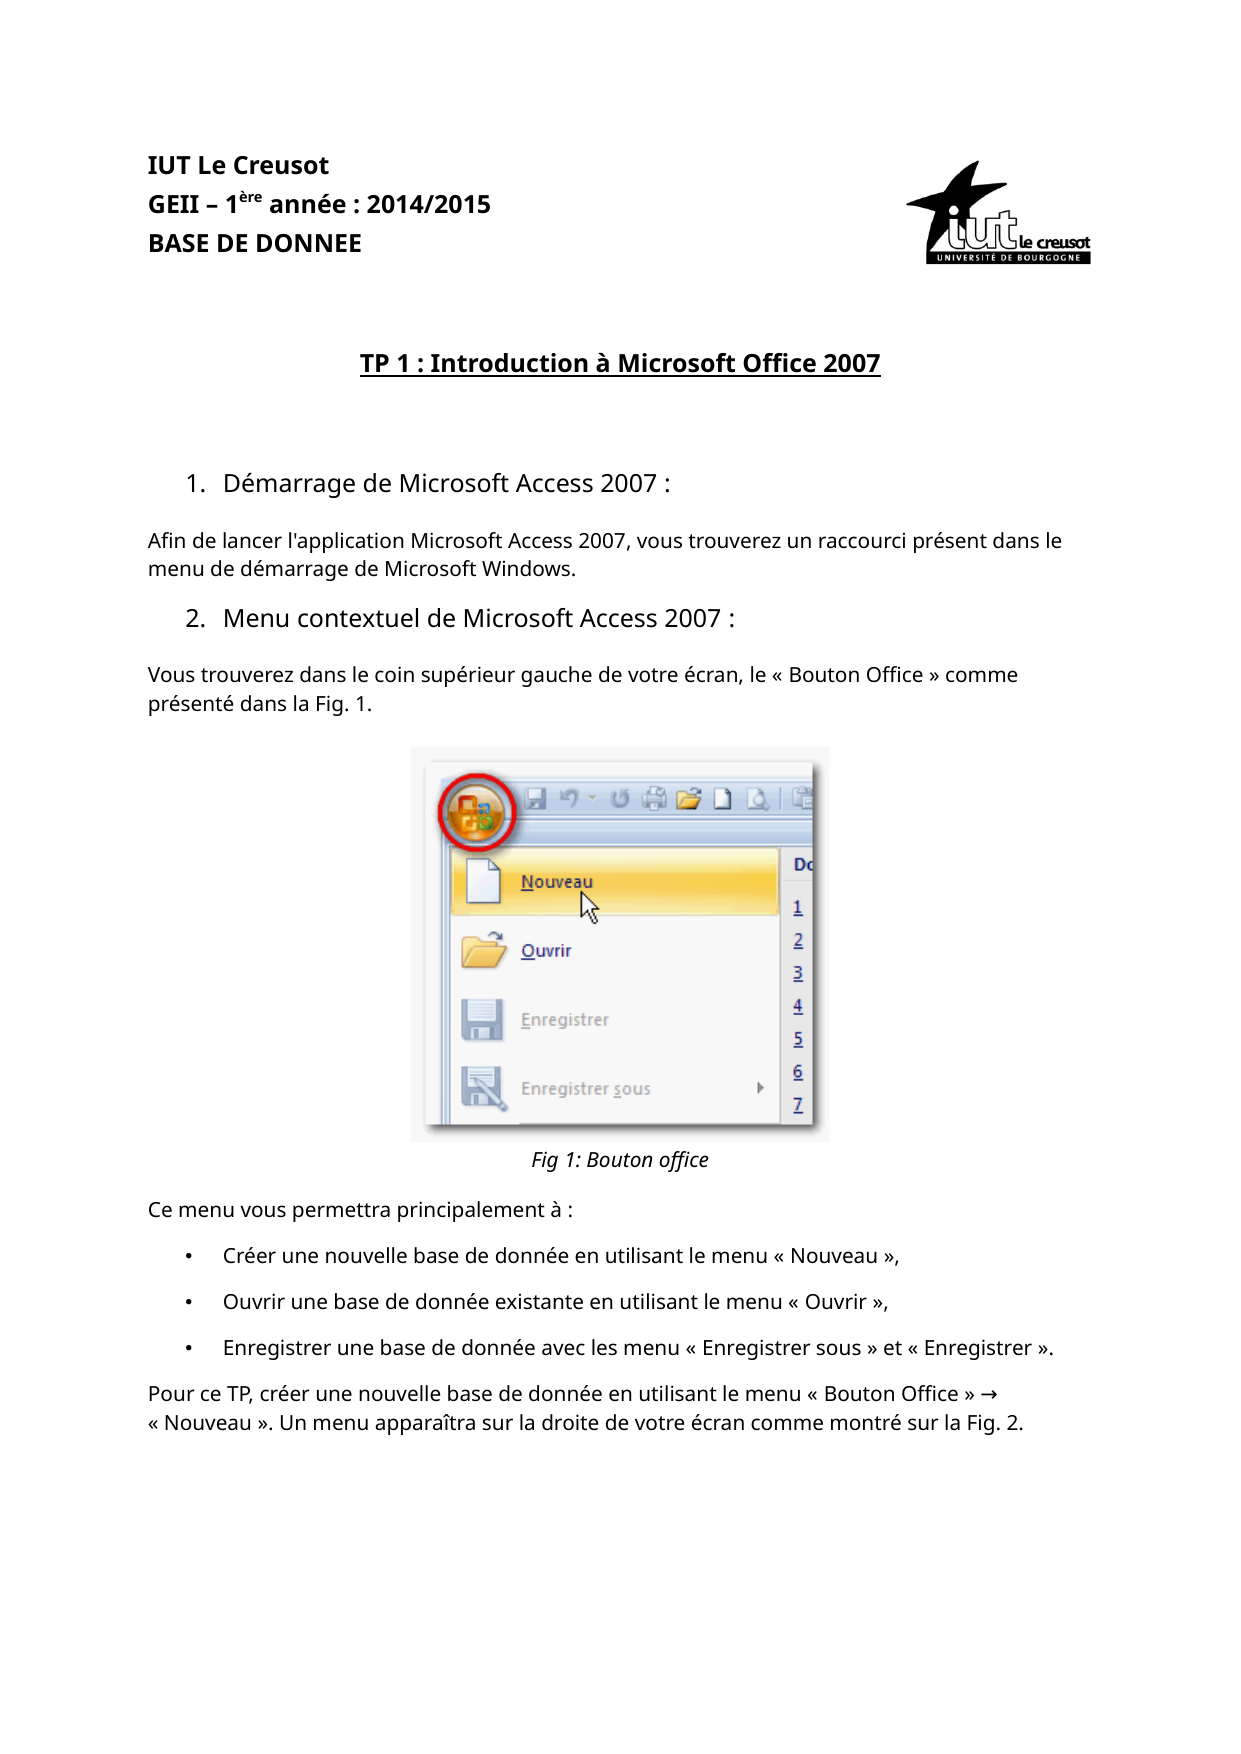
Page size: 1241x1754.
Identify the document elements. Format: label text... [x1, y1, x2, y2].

picture [410, 747, 830, 1142]
text IUT Le Creusot [148, 148, 905, 182]
text Pour ce TP, créer une nouvelle base de donnée en utilisant le menu « Bouton Office » → « Nouveau ». Un menu apparaîtra sur la droite de votre écran comme montré sur la Fig. 2. [148, 1379, 1093, 1436]
text GEII – 1ère année : 2014/2015 [148, 187, 905, 221]
text Vous trouverez dans le coin supérieur gauche de votre écran, le « Bouton Office » comme présenté dans la Fig. 1. [148, 661, 1093, 717]
text BASE DE DONNEE [148, 226, 905, 260]
list Menu contextuel de Microsoft Access 2007 : [185, 601, 1093, 634]
picture [905, 147, 1093, 293]
text Afin de lancer l'application Microsoft Access 2007, vous trouverez un raccourci présent dans le menu de démarrage de Microsoft Windows. [148, 526, 1093, 583]
text Ce menu vous permettra principalement à : [148, 735, 1093, 1223]
text Fig 1: Bouton office [411, 1142, 829, 1174]
text TP 1 : Introduction à Microsoft Office 2007 [148, 346, 1093, 380]
list Démarrage de Microsoft Access 2007 : [185, 466, 1093, 500]
list Ouvrir une base de donnée existante en utilisant le menu « Ouvrir », [185, 1287, 1093, 1316]
list Créer une nouvelle base de donnée en utilisant le menu « Nouveau », [185, 1241, 1093, 1269]
list Enregistrer une base de donnée avec les menu « Enregistrer sous » et « Enregistrer ». [185, 1333, 1093, 1362]
